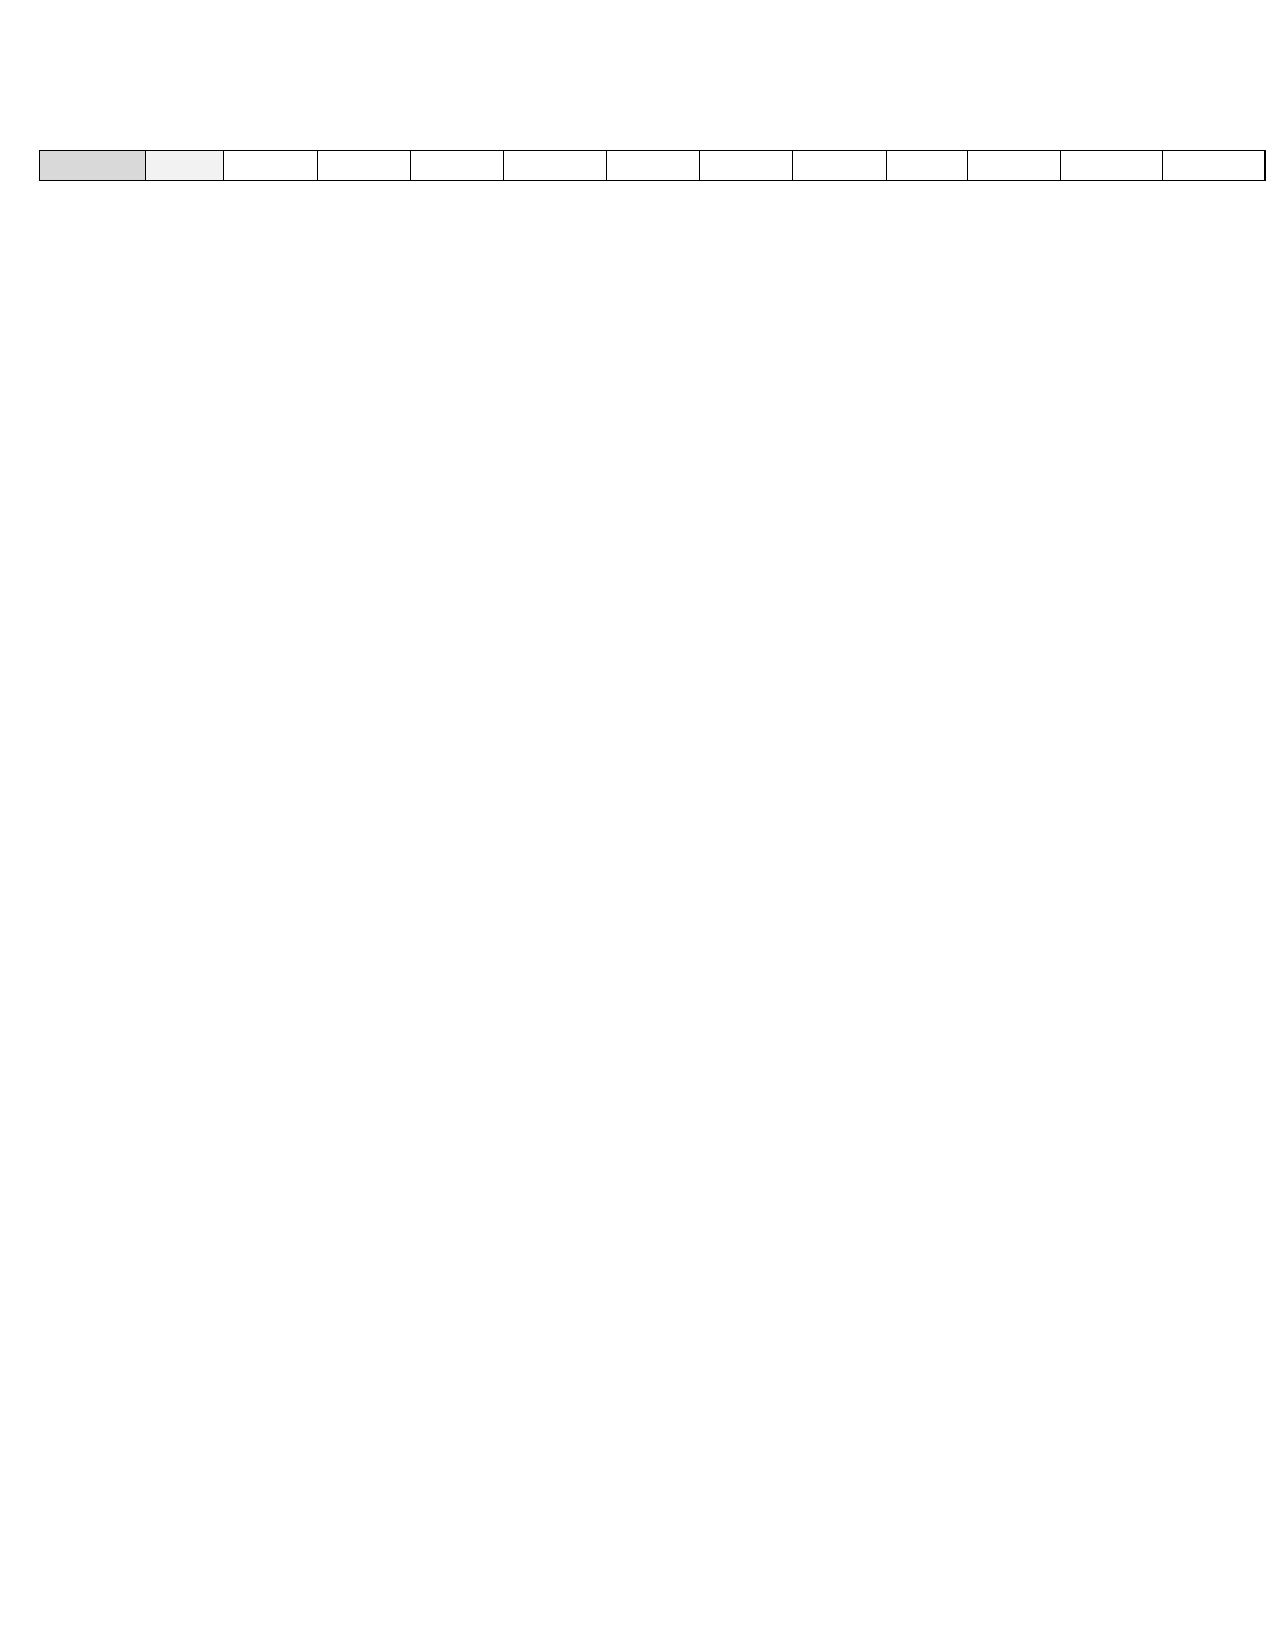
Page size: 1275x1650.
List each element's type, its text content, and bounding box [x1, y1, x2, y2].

table_cell 4.9621 [1163, 151, 1264, 180]
table_cell 7.9511 [1061, 151, 1162, 180]
table_cell w2(2) [146, 151, 223, 180]
table_cell 3.3439 [887, 151, 967, 180]
table_cell 4.3684 [968, 151, 1060, 180]
table_cell 4.886 [224, 151, 317, 180]
table_cell 4.7901 [504, 151, 606, 180]
table_cell 6.4989 [411, 151, 503, 180]
table_cell 7.5916 [318, 151, 410, 180]
table_cell 3.9211 [793, 151, 886, 180]
table_cell 4.52 [700, 151, 792, 180]
table_cell 3.4935 [607, 151, 699, 180]
table_cell [40, 151, 145, 180]
